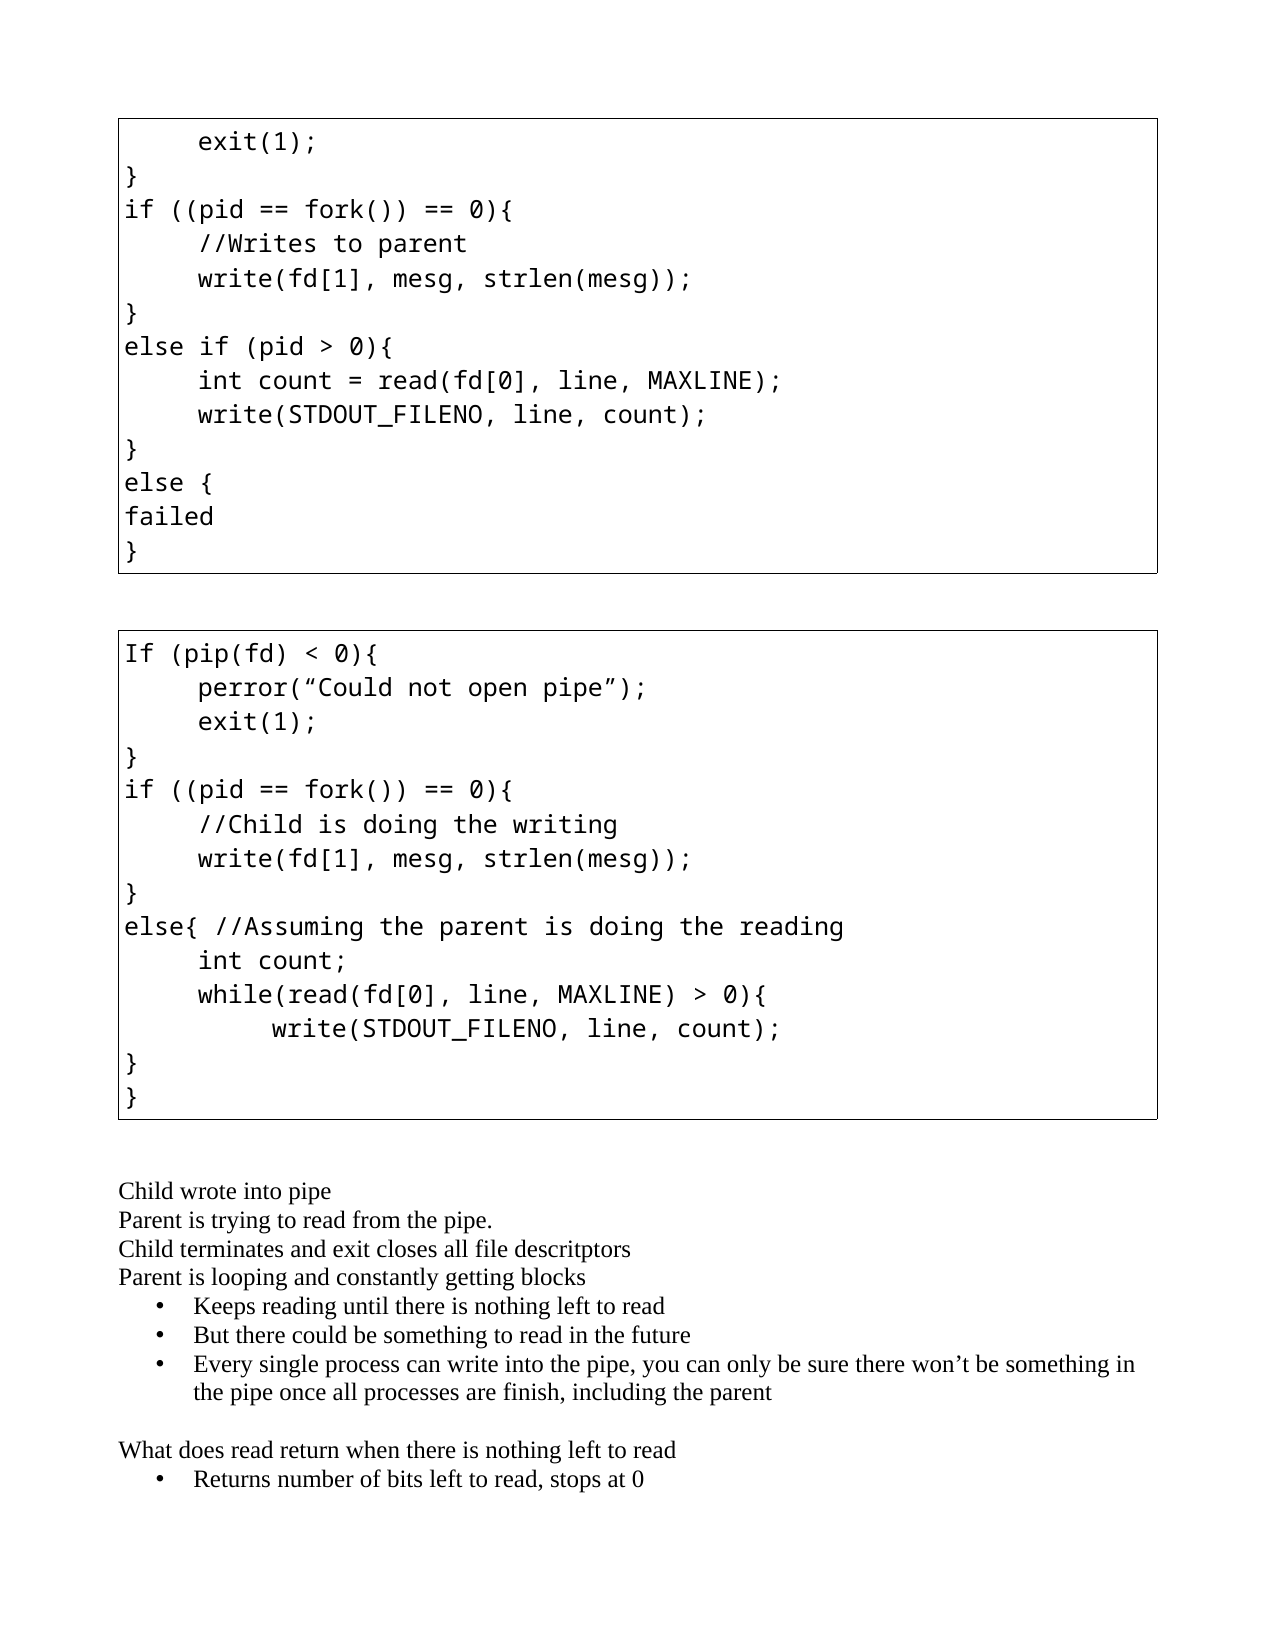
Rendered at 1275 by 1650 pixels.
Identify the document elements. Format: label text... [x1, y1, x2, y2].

list But there could be something to read in the future [156, 1320, 1157, 1349]
list Every single process can write into the pipe, you can only be sure there won’t be something in the pipe once all processes are finish, including the parent [156, 1349, 1157, 1406]
table_header If (pip(fd) < 0){ perror(“Could not open pipe”); exit(1); } if ((pid == fork()) == 0){ //Child is doing the writing write(fd[1], mesg, strlen(mesg)); } else{ //Assuming the parent is doing the reading int count; while(read(fd[0], line, MAXLINE) > 0){ write(STDOUT_FILENO, line, count); } } [119, 631, 1157, 1118]
text Parent is looping and constantly getting blocks [118, 1262, 1157, 1291]
text Child terminates and exit closes all file descritptors [118, 1234, 1157, 1262]
list Returns number of bits left to read, stops at 0 [156, 1464, 1157, 1492]
text Parent is trying to read from the pipe. [118, 1205, 1157, 1234]
table_header exit(1); } if ((pid == fork()) == 0){ //Writes to parent write(fd[1], mesg, strlen(mesg)); } else if (pid > 0){ int count = read(fd[0], line, MAXLINE); write(STDOUT_FILENO, line, count); } else { failed } [119, 119, 1157, 572]
text What does read return when there is nothing left to read [118, 1435, 1157, 1464]
list Keeps reading until there is nothing left to read [156, 1291, 1157, 1320]
text Child wrote into pipe [118, 1176, 1157, 1205]
